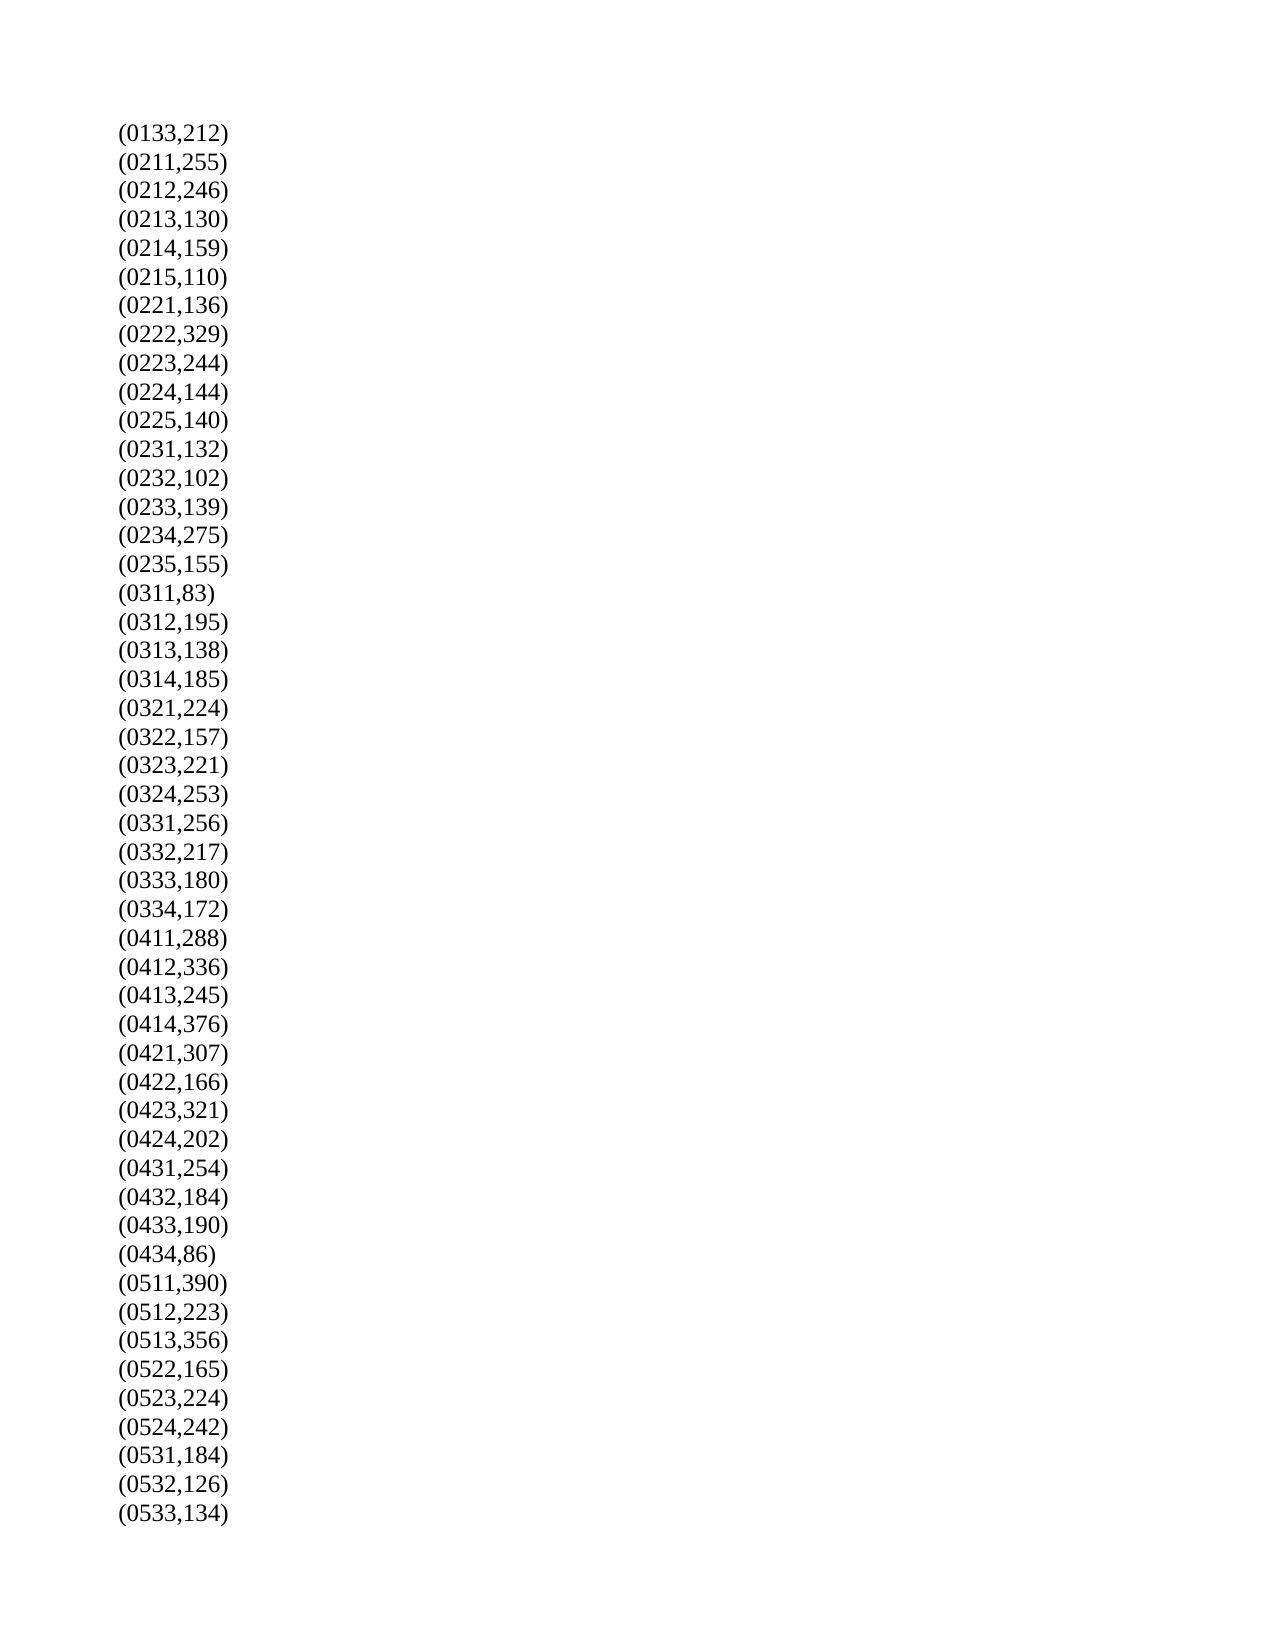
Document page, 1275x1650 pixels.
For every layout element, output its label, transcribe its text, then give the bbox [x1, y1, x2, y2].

text (0414,376) [118, 1009, 1157, 1038]
text (0311,83) [118, 578, 1157, 607]
text (0313,138) [118, 636, 1157, 664]
text (0524,242) [118, 1412, 1157, 1441]
text (0333,180) [118, 866, 1157, 894]
text (0412,336) [118, 952, 1157, 981]
text (0223,244) [118, 348, 1157, 377]
text (0233,139) [118, 492, 1157, 521]
text (0133,212) [118, 118, 1157, 147]
text (0321,224) [118, 693, 1157, 722]
text (0213,130) [118, 204, 1157, 233]
text (0433,190) [118, 1211, 1157, 1239]
text (0222,329) [118, 319, 1157, 348]
text (0422,166) [118, 1067, 1157, 1096]
text (0532,126) [118, 1469, 1157, 1498]
text (0523,224) [118, 1383, 1157, 1412]
text (0331,256) [118, 808, 1157, 837]
text (0232,102) [118, 463, 1157, 492]
text (0413,245) [118, 981, 1157, 1009]
text (0231,132) [118, 434, 1157, 463]
text (0432,184) [118, 1182, 1157, 1211]
text (0511,390) [118, 1268, 1157, 1297]
text (0513,356) [118, 1326, 1157, 1354]
text (0431,254) [118, 1153, 1157, 1182]
text (0322,157) [118, 722, 1157, 751]
text (0224,144) [118, 377, 1157, 406]
text (0214,159) [118, 233, 1157, 262]
text (0323,221) [118, 751, 1157, 779]
text (0512,223) [118, 1297, 1157, 1326]
text (0522,165) [118, 1354, 1157, 1383]
text (0235,155) [118, 549, 1157, 578]
text (0332,217) [118, 837, 1157, 866]
text (0423,321) [118, 1096, 1157, 1124]
text (0424,202) [118, 1124, 1157, 1153]
text (0411,288) [118, 923, 1157, 952]
text (0531,184) [118, 1441, 1157, 1469]
text (0211,255) [118, 147, 1157, 176]
text (0312,195) [118, 607, 1157, 636]
text (0221,136) [118, 291, 1157, 319]
text (0421,307) [118, 1038, 1157, 1067]
text (0212,246) [118, 176, 1157, 204]
text (0225,140) [118, 406, 1157, 434]
text (0324,253) [118, 779, 1157, 808]
text (0334,172) [118, 894, 1157, 923]
text (0314,185) [118, 664, 1157, 693]
text (0215,110) [118, 262, 1157, 291]
text (0434,86) [118, 1239, 1157, 1268]
text (0234,275) [118, 521, 1157, 549]
text (0533,134) [118, 1498, 1157, 1527]
